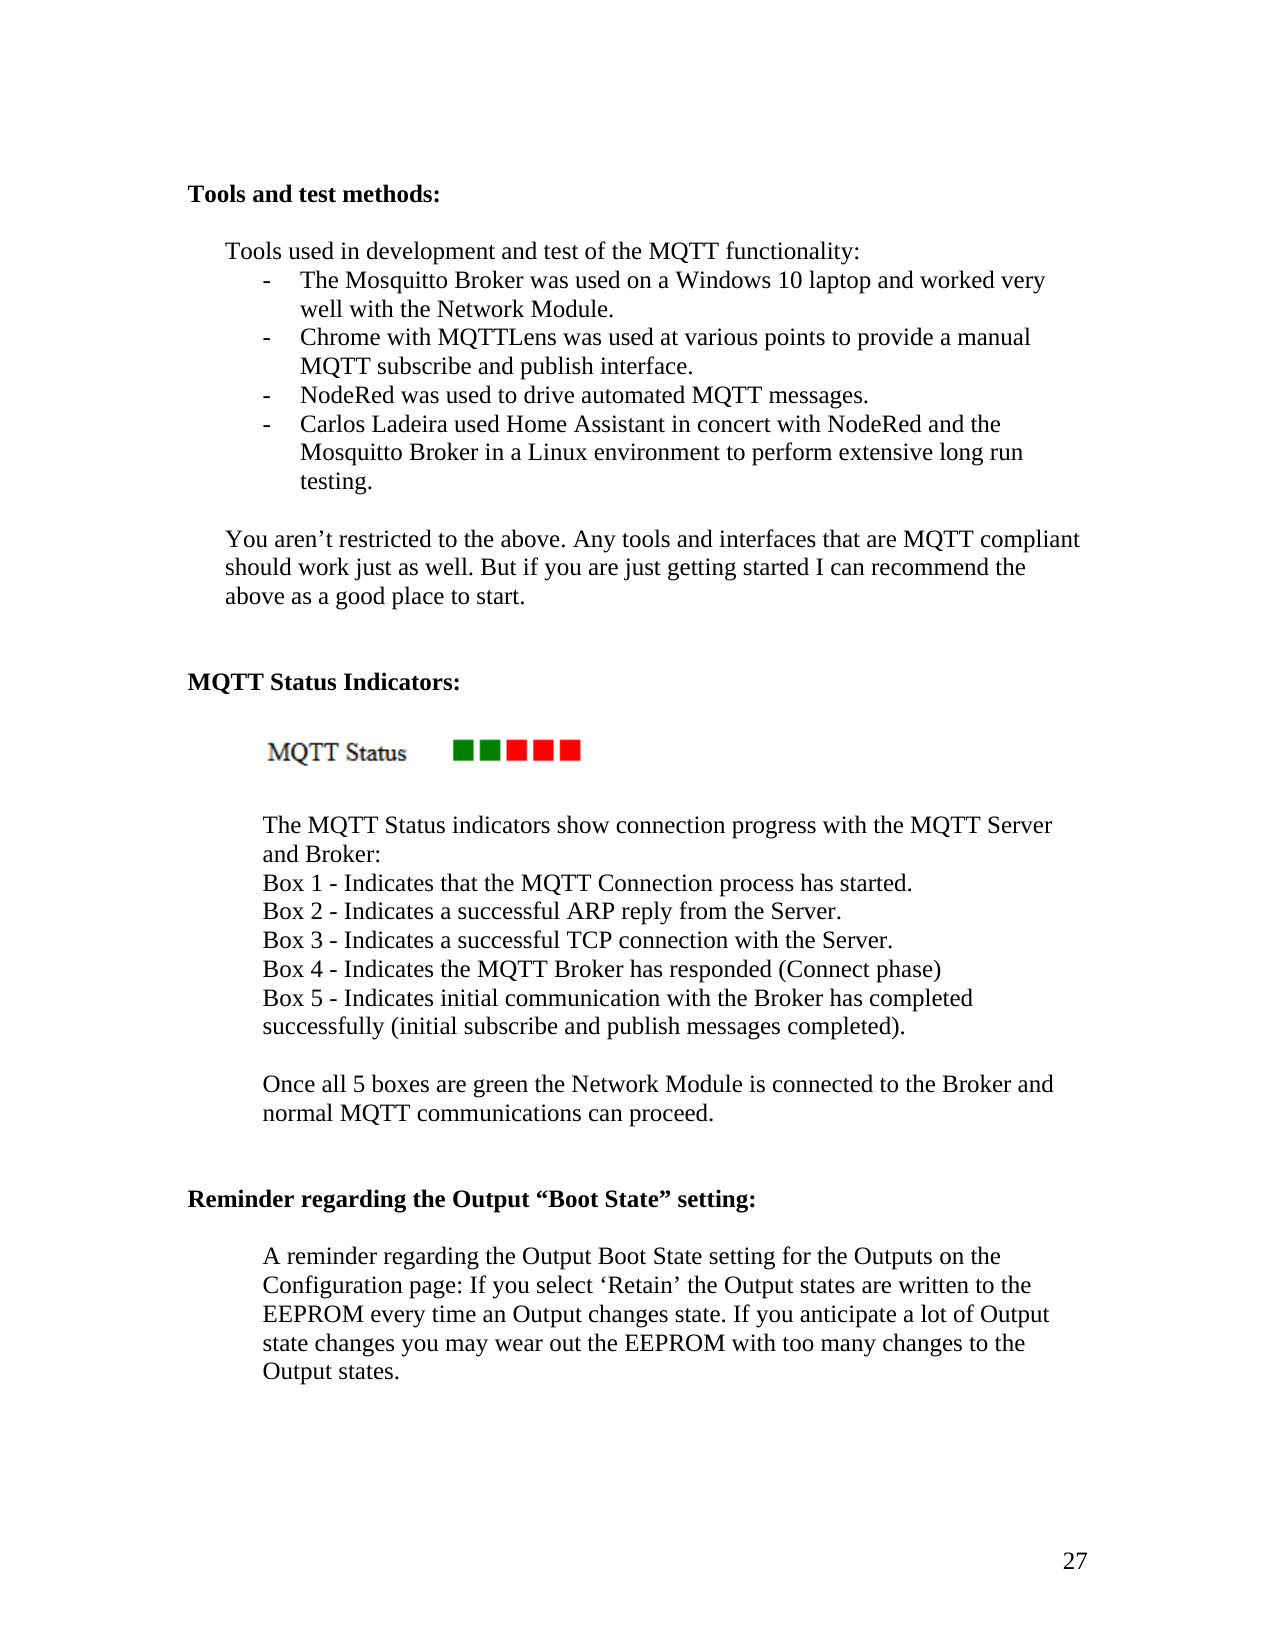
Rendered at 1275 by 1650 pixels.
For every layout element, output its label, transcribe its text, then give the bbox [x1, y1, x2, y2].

text Reminder regarding the Output “Boot State” setting: [187, 1184, 1087, 1213]
text Tools used in development and test of the MQTT functionality: [225, 236, 1087, 265]
list The Mosquitto Broker was used on a Windows 10 laptop and worked very well with the Network Module. [262, 265, 1087, 322]
list Chrome with MQTTLens was used at various points to provide a manual MQTT subscribe and publish interface. [262, 322, 1087, 380]
text Box 4 - Indicates the MQTT Broker has responded (Connect phase) [262, 954, 1087, 983]
text Tools and test methods: [187, 179, 1087, 207]
text MQTT Status Indicators: [187, 667, 1087, 696]
text Once all 5 boxes are green the Network Module is connected to the Broker and normal MQTT communications can proceed. [262, 1069, 1087, 1126]
picture [262, 724, 601, 782]
text Box 3 - Indicates a successful TCP connection with the Server. [262, 925, 1087, 954]
list Carlos Ladeira used Home Assistant in concert with NodeRed and the Mosquitto Broker in a Linux environment to perform extensive long run testing. [262, 409, 1087, 495]
text Box 5 - Indicates initial communication with the Broker has completed successfully (initial subscribe and publish messages completed). [262, 983, 1087, 1040]
text You aren’t restricted to the above. Any tools and interfaces that are MQTT compliant should work just as well. But if you are just getting started I can recommend the above as a good place to start. [225, 524, 1087, 610]
text Box 1 - Indicates that the MQTT Connection process has started. [262, 868, 1087, 896]
text A reminder regarding the Output Boot State setting for the Outputs on the Configuration page: If you select ‘Retain’ the Output states are written to the EEPROM every time an Output changes state. If you anticipate a lot of Output state changes you may wear out the EEPROM with too many changes to the Output states. [262, 1241, 1087, 1385]
text Box 2 - Indicates a successful ARP reply from the Server. [262, 896, 1087, 925]
text The MQTT Status indicators show connection progress with the MQTT Server and Broker: [262, 810, 1087, 868]
list NodeRed was used to drive automated MQTT messages. [262, 380, 1087, 409]
